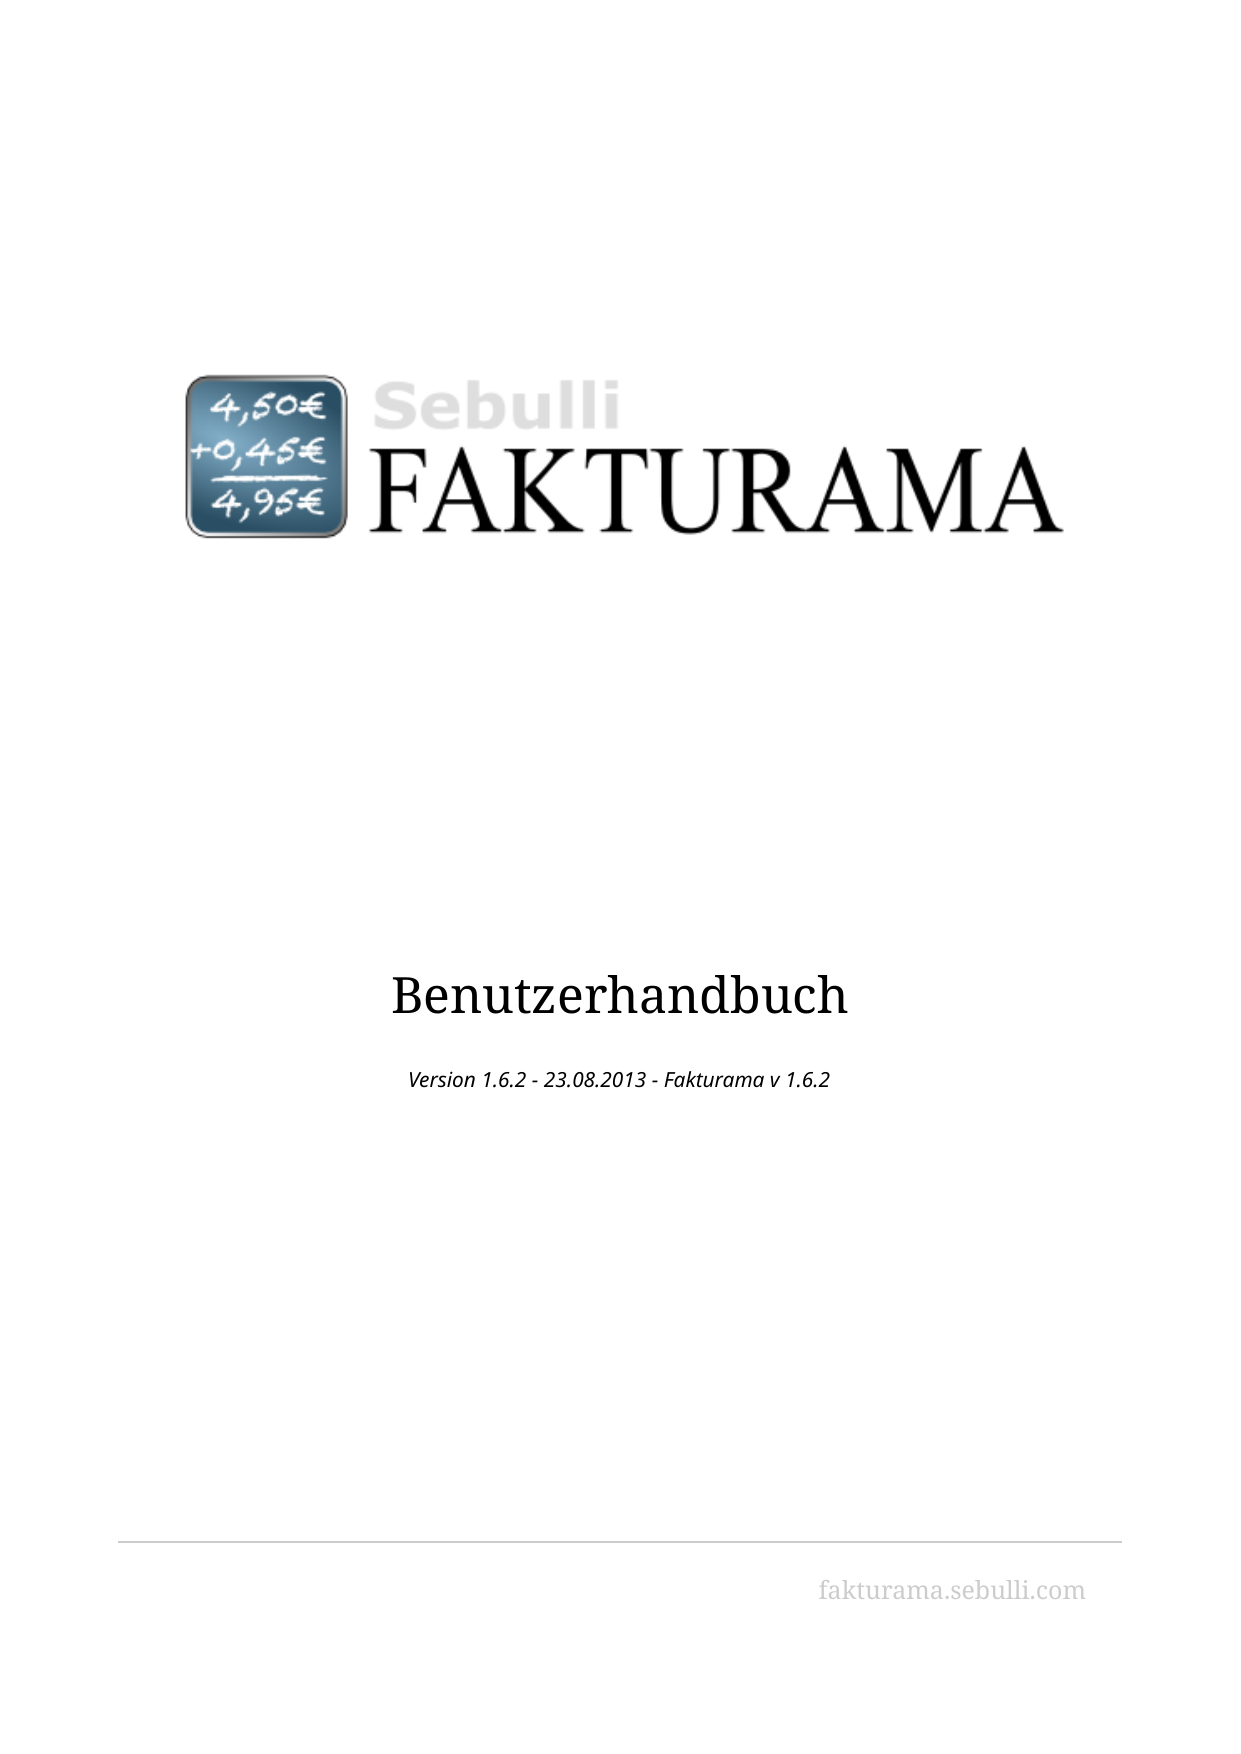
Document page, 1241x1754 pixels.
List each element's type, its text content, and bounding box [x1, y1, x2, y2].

picture [166, 367, 1074, 545]
title Benutzerhandbuch [118, 960, 1122, 1028]
subtitle Version 1.6.2 - 23.08.2013 - Fakturama v 1.6.2 [118, 1066, 1122, 1094]
